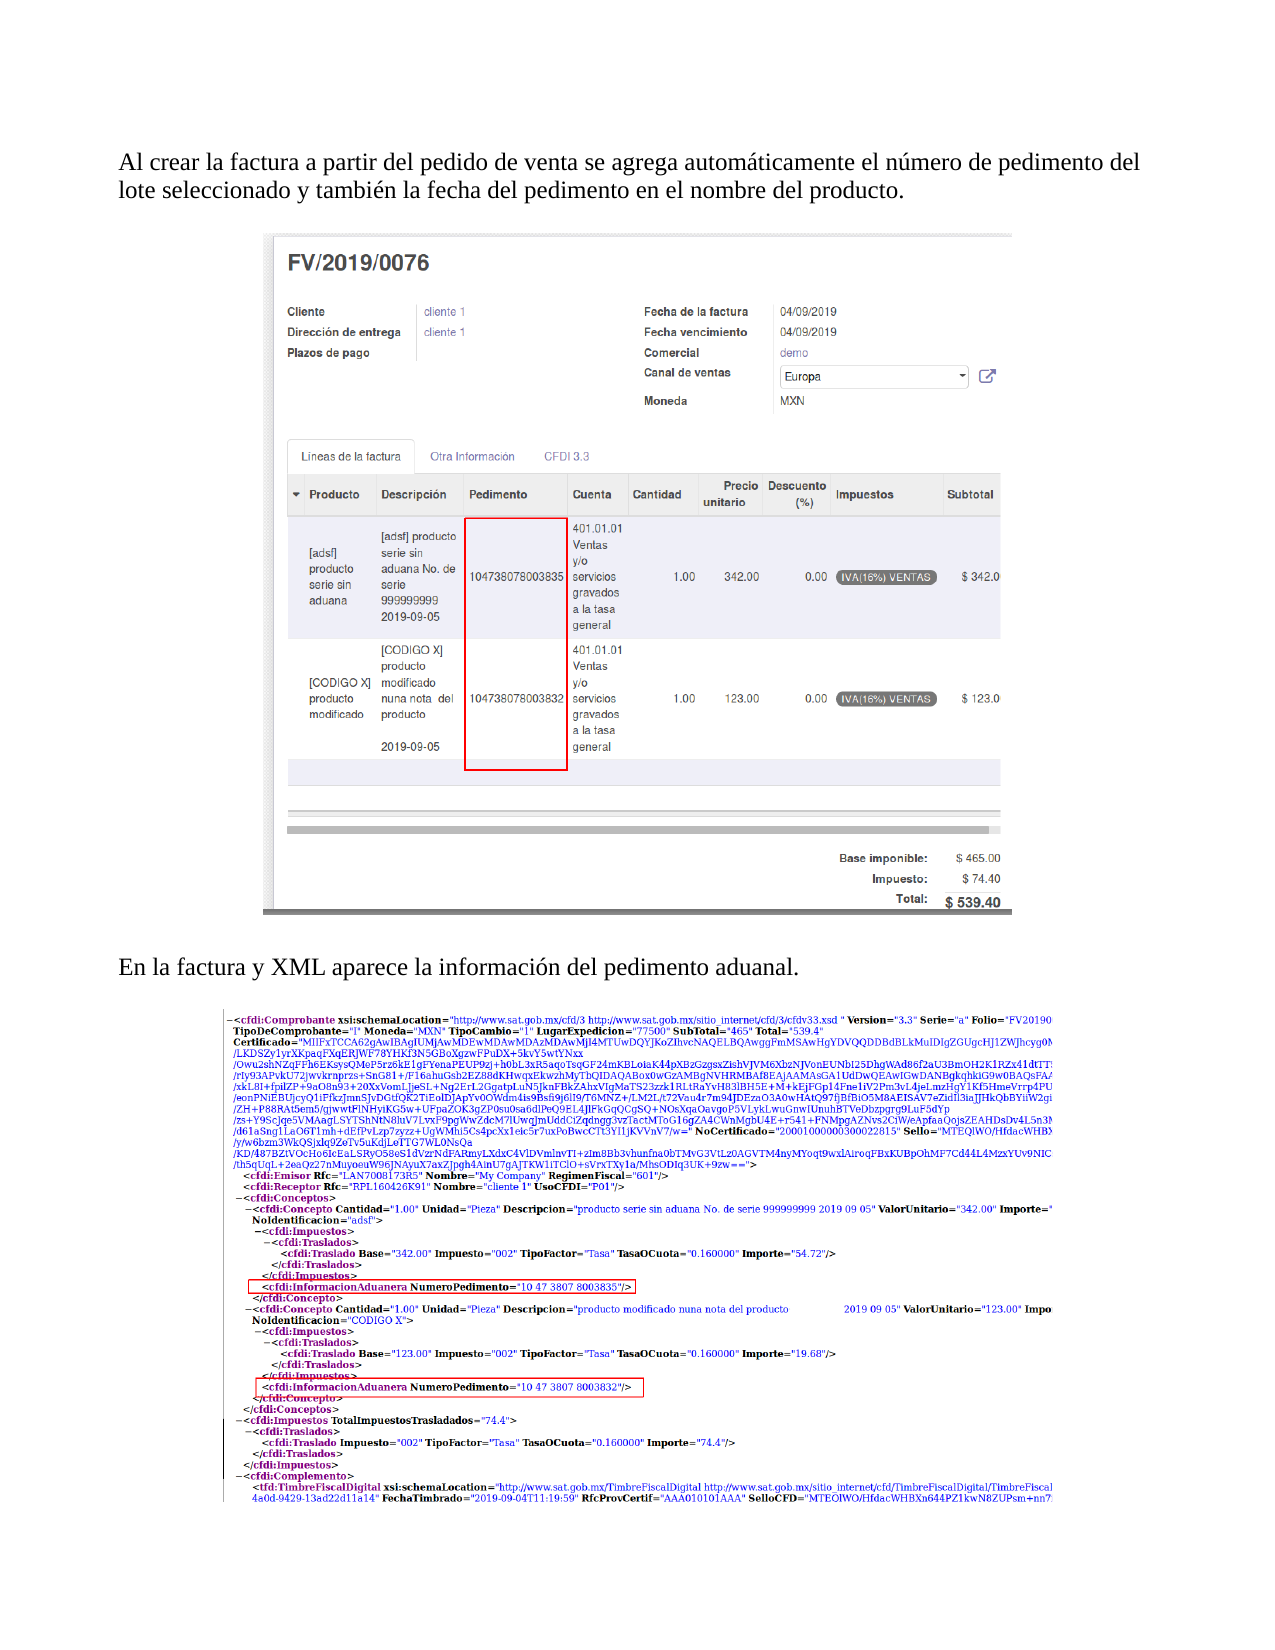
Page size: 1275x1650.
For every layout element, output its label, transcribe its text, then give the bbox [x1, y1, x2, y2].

text Al crear la factura a partir del pedido de venta se agrega automáticamente el número de pedimento del lote seleccionado y también la fecha del pedimento en el nombre del producto. [118, 147, 1157, 204]
picture [263, 233, 1012, 915]
picture [223, 1009, 1053, 1502]
text En la factura y XML aparece la información del pedimento aduanal. [118, 952, 1157, 981]
